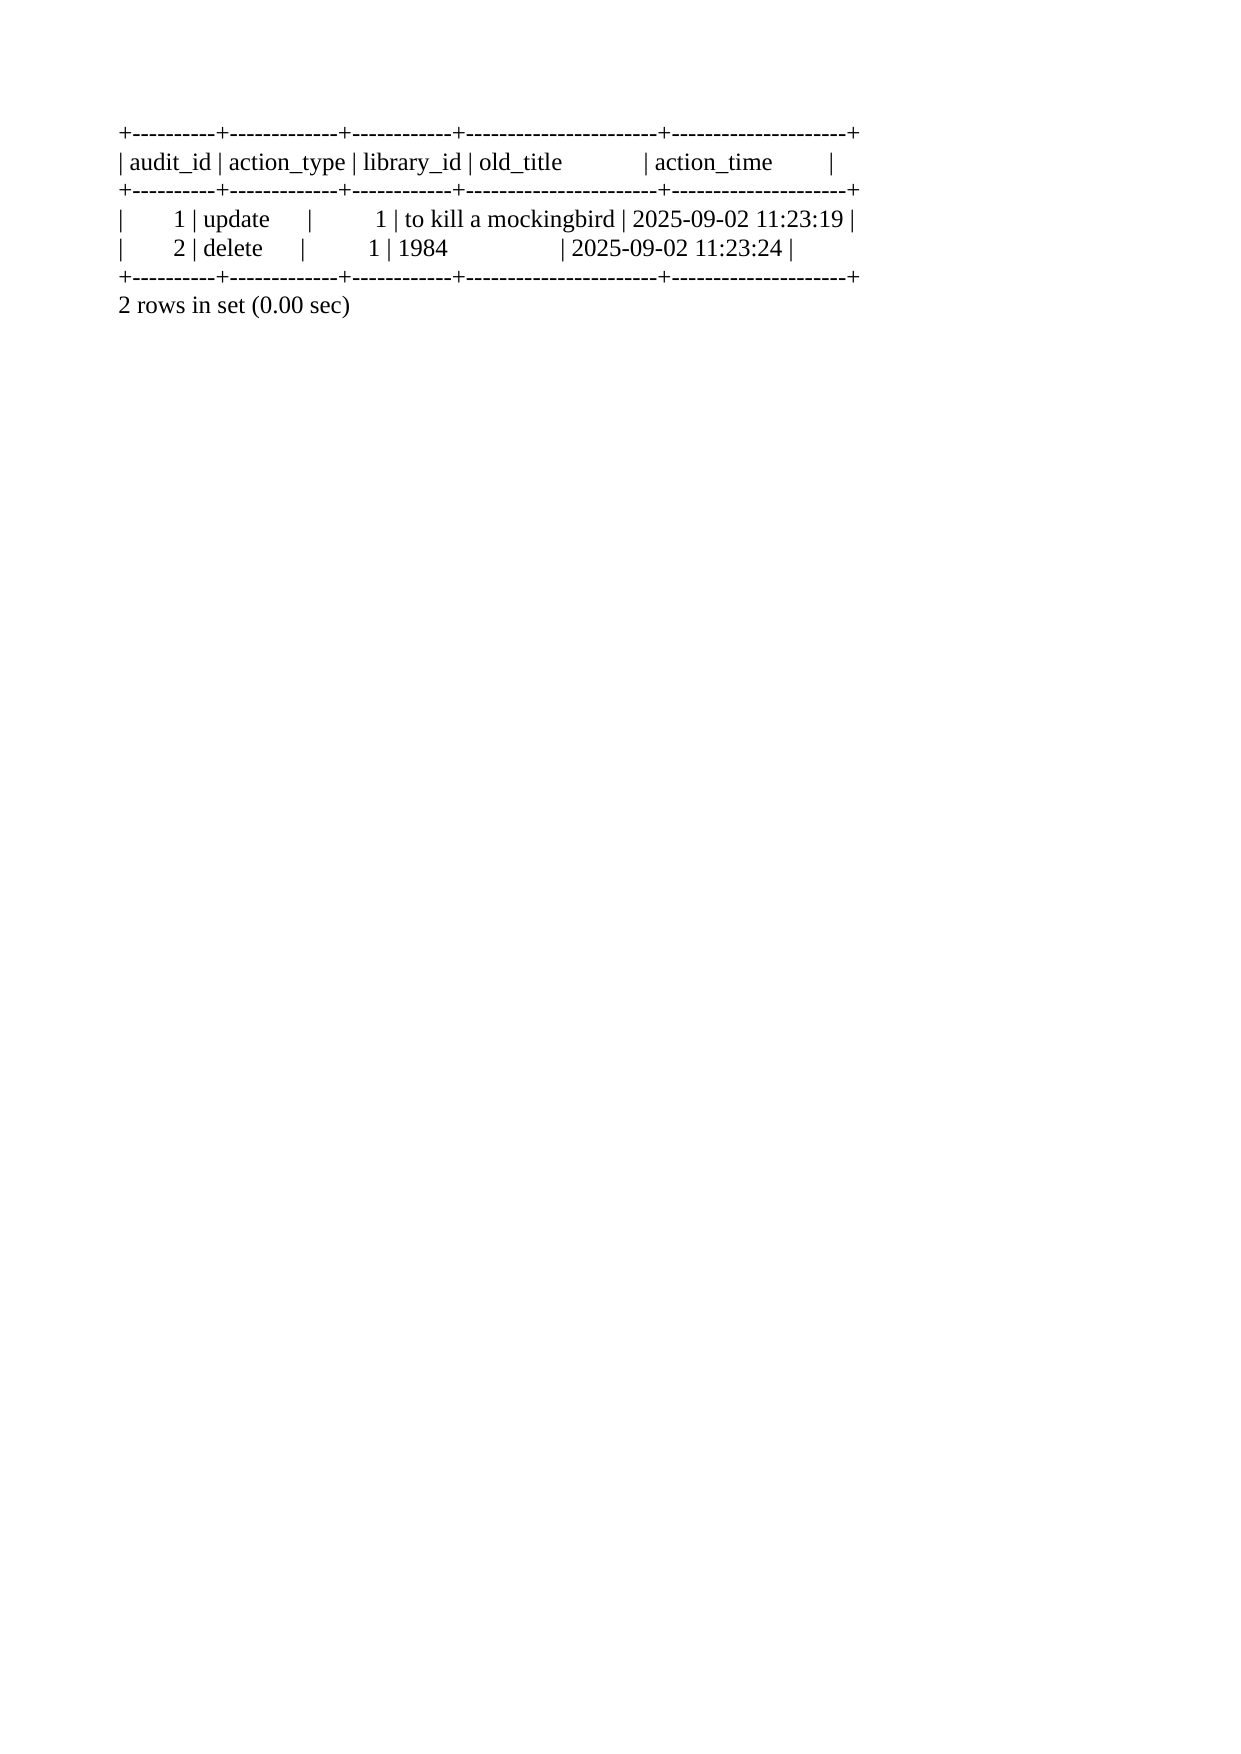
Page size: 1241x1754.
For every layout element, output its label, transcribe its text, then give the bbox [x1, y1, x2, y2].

text | audit_id | action_type | library_id | old_title | action_time | [118, 147, 1122, 176]
text +----------+-------------+------------+-----------------------+---------------------+ [118, 118, 1122, 147]
text +----------+-------------+------------+-----------------------+---------------------+ [118, 262, 1122, 291]
text | 1 | update | 1 | to kill a mockingbird | 2025-09-02 11:23:19 | [118, 204, 1122, 233]
text +----------+-------------+------------+-----------------------+---------------------+ [118, 176, 1122, 204]
text | 2 | delete | 1 | 1984 | 2025-09-02 11:23:24 | [118, 233, 1122, 262]
text 2 rows in set (0.00 sec) [118, 291, 1122, 319]
